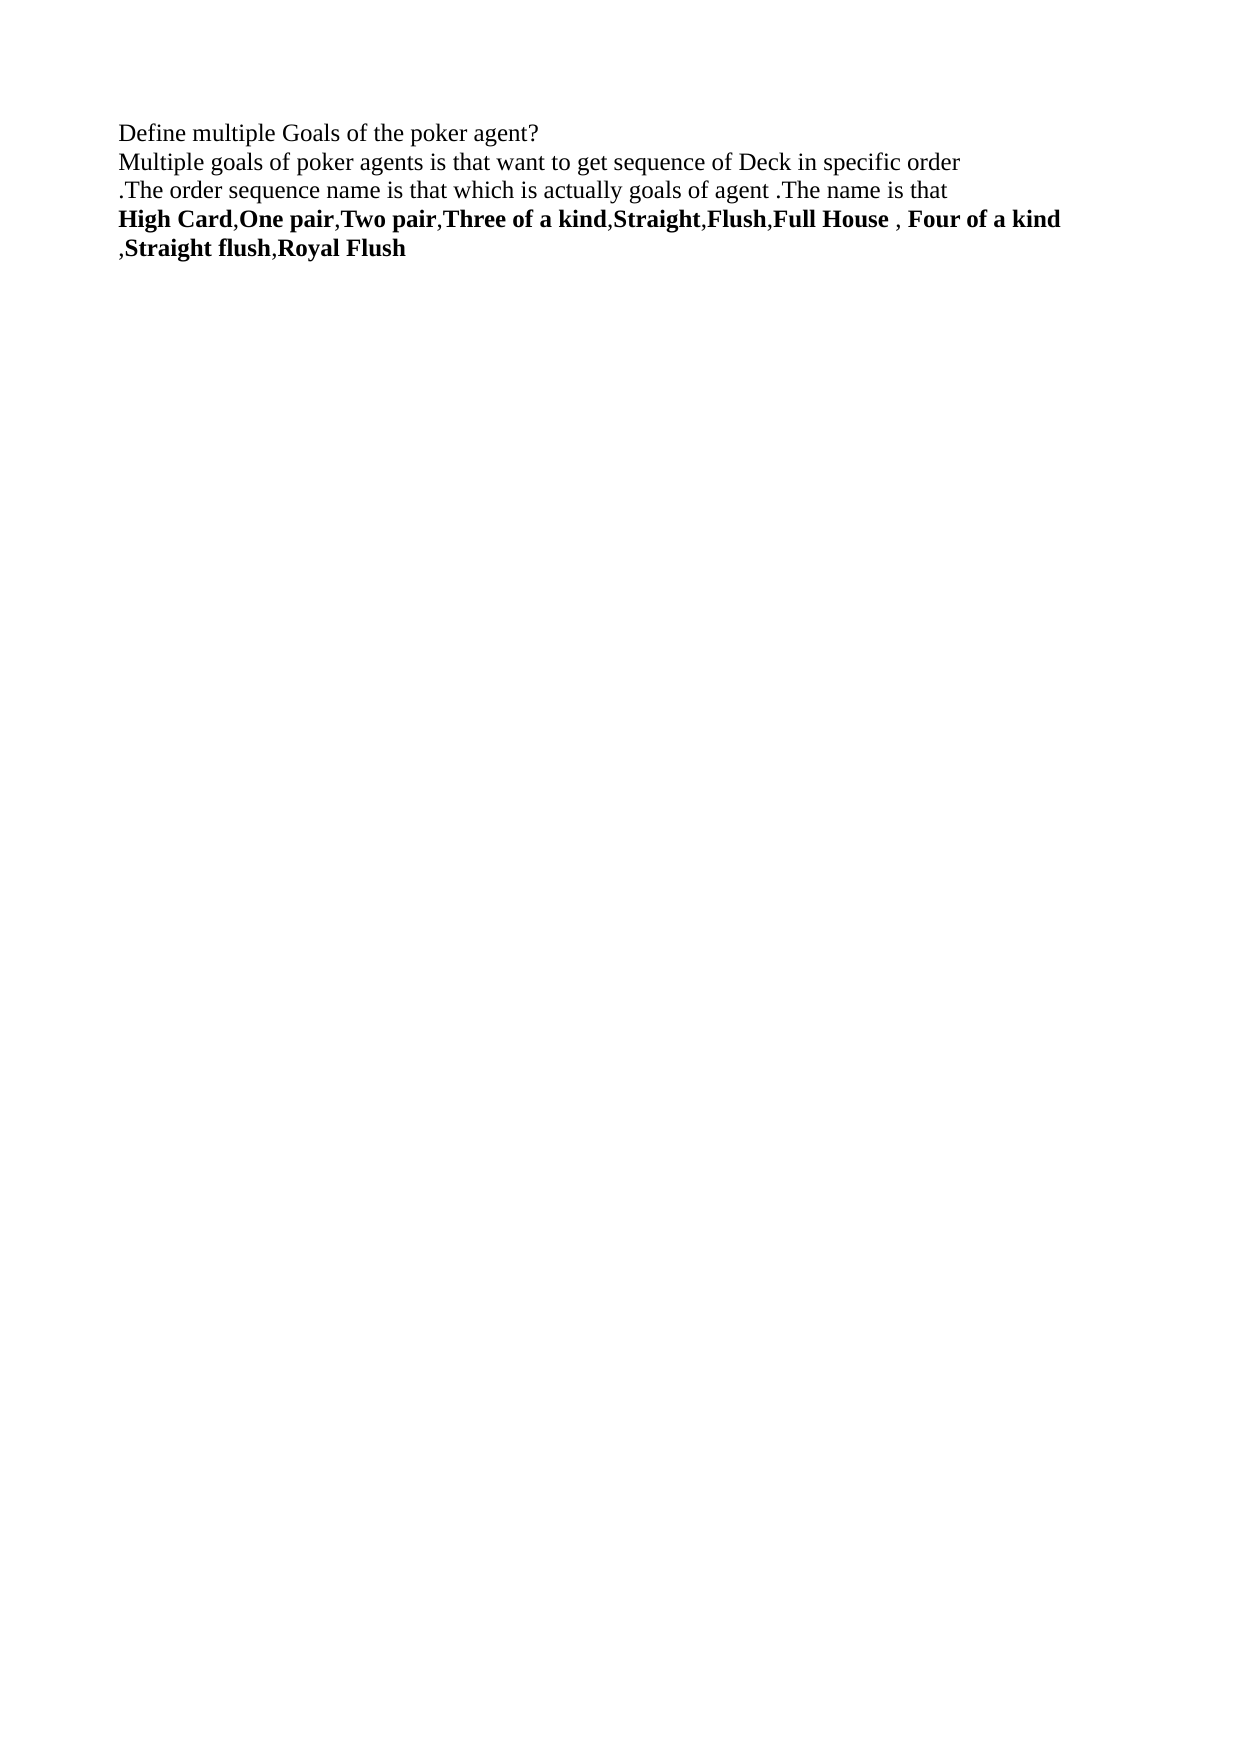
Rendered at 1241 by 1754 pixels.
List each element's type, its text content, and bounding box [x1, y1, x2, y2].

text ,Straight flush,Royal Flush [118, 233, 1122, 262]
text Multiple goals of poker agents is that want to get sequence of Deck in specific order [118, 147, 1122, 176]
text .The order sequence name is that which is actually goals of agent .The name is that [118, 176, 1122, 204]
text High Card,One pair,Two pair,Three of a kind,Straight,Flush,Full House , Four of a kind [118, 204, 1122, 233]
text Define multiple Goals of the poker agent? [118, 118, 1122, 147]
